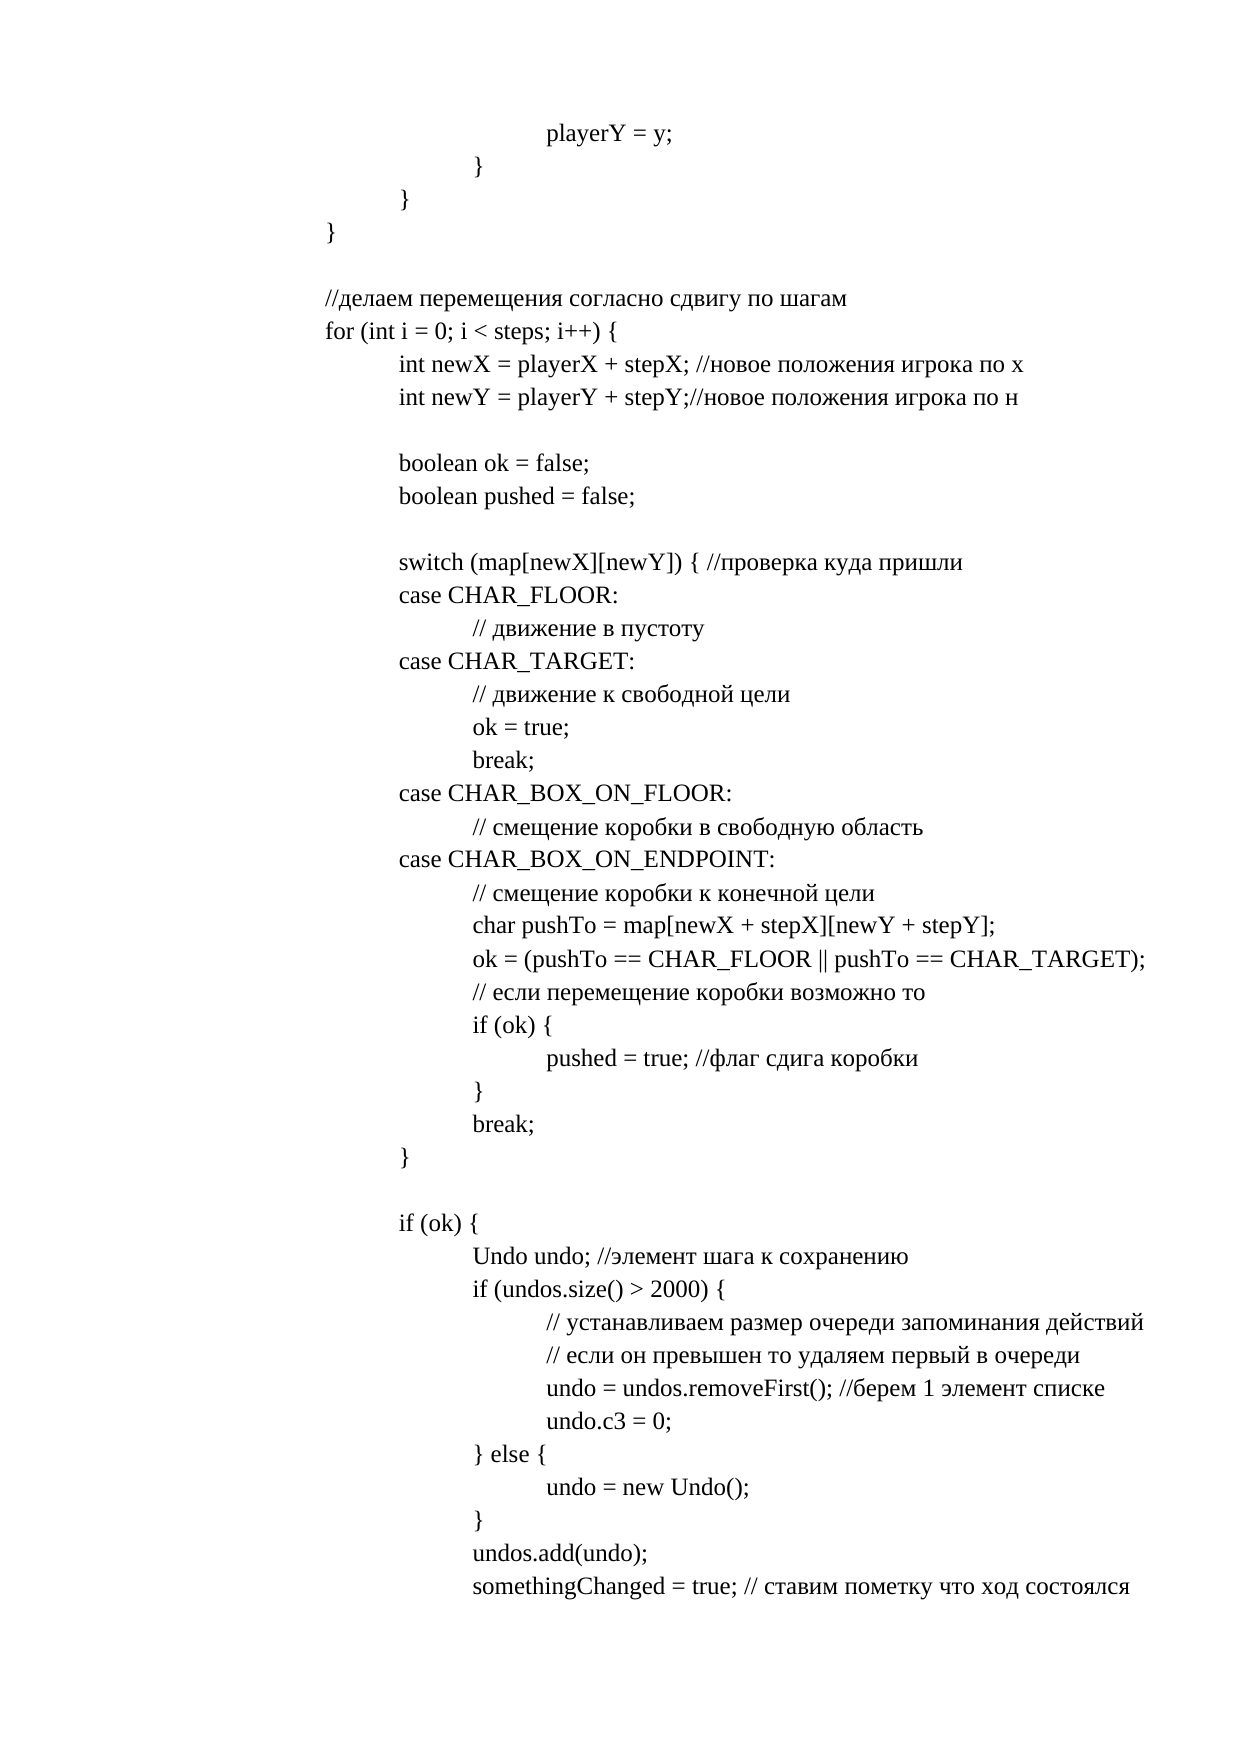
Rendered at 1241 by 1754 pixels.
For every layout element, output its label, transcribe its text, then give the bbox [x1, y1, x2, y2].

text pushed = true; //флаг сдига коробки [177, 1043, 1152, 1071]
text case CHAR_BOX_ON_ENDPOINT: [177, 844, 1152, 873]
text // если он превышен то удаляем первый в очереди [177, 1340, 1152, 1369]
text boolean pushed = false; [177, 481, 1152, 510]
text undo.c3 = 0; [177, 1406, 1152, 1435]
text undos.add(undo); [177, 1538, 1152, 1567]
text } [177, 151, 1152, 180]
text boolean ok = false; [177, 448, 1152, 477]
text // смещение коробки в свободную область [177, 812, 1152, 840]
text } [177, 1076, 1152, 1104]
text // движение в пустоту [177, 613, 1152, 642]
text ok = (pushTo == CHAR_FLOOR || pushTo == CHAR_TARGET); [177, 944, 1152, 972]
text Undo undo; //элемент шага к сохранению [177, 1241, 1152, 1269]
text break; [177, 746, 1152, 774]
text // смещение коробки к конечной цели [177, 878, 1152, 906]
text case CHAR_FLOOR: [177, 580, 1152, 609]
text undo = undos.removeFirst(); //берем 1 элемент списке [177, 1373, 1152, 1402]
text if (ok) { [177, 1010, 1152, 1038]
text break; [177, 1109, 1152, 1137]
text playerY = y; [177, 118, 1152, 147]
text case CHAR_TARGET: [177, 646, 1152, 675]
text // движение к свободной цели [177, 679, 1152, 708]
text // если перемещение коробки возможно то [177, 977, 1152, 1005]
text // устанавливаем размер очереди запоминания действий [177, 1307, 1152, 1336]
text int newX = playerX + stepX; //новое положения игрока по х [177, 349, 1152, 378]
text for (int i = 0; i < steps; i++) { [177, 316, 1152, 345]
text undo = new Undo(); [177, 1472, 1152, 1501]
text if (ok) { [177, 1208, 1152, 1237]
text if (undos.size() > 2000) { [177, 1274, 1152, 1303]
text somethingChanged = true; // ставим пометку что ход состоялся [177, 1571, 1152, 1600]
text int newY = playerY + stepY;//новое положения игрока по н [177, 382, 1152, 411]
text char pushTo = map[newX + stepX][newY + stepY]; [177, 911, 1152, 939]
text } [177, 184, 1152, 213]
text } [177, 1505, 1152, 1534]
text switch (map[newX][newY]) { //проверка куда пришли [177, 547, 1152, 576]
text ok = true; [177, 712, 1152, 741]
text } [177, 1142, 1152, 1171]
text //делаем перемещения согласно сдвигу по шагам [177, 283, 1152, 312]
text } else { [177, 1439, 1152, 1468]
text case CHAR_BOX_ON_FLOOR: [177, 778, 1152, 807]
text } [177, 217, 1152, 246]
